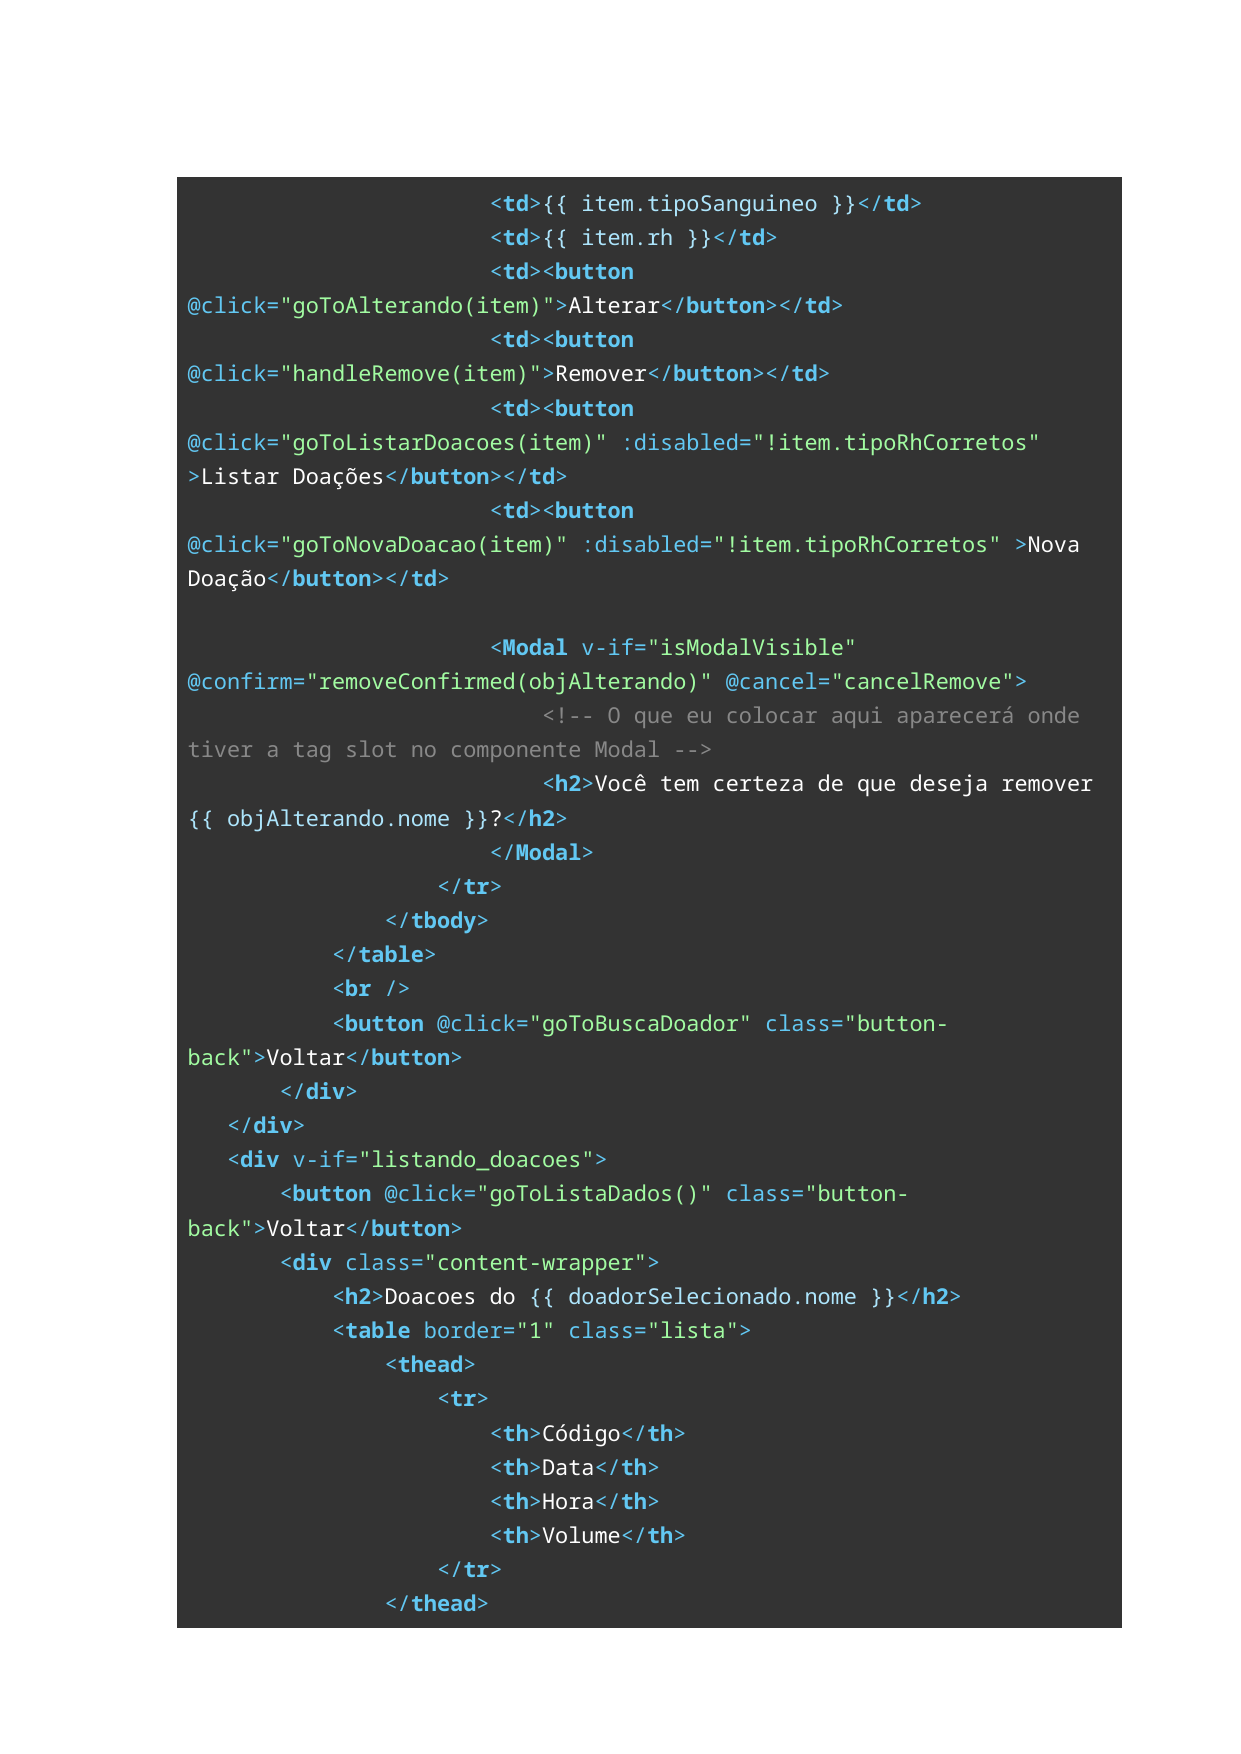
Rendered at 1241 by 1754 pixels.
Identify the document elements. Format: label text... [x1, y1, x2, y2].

table_header <td>{{ item.tipoSanguineo }}</td> <td>{{ item.rh }}</td> <td><button @click="goToAlterando(item)">Alterar</button></td> <td><button @click="handleRemove(item)">Remover</button></td> <td><button @click="goToListarDoacoes(item)" :disabled="!item.tipoRhCorretos" >Listar Doações</button></td> <td><button @click="goToNovaDoacao(item)" :disabled="!item.tipoRhCorretos" >Nova Doação</button></td> <Modal v-if="isModalVisible" @confirm="removeConfirmed(objAlterando)" @cancel="cancelRemove"> <!-- O que eu colocar aqui aparecerá onde tiver a tag slot no componente Modal --> <h2>Você tem certeza de que deseja remover {{ objAlterando.nome }}?</h2> </Modal> </tr> </tbody> </table> <br /> <button @click="goToBuscaDoador" class="button-back">Voltar</button> </div> </div> <div v-if="listando_doacoes"> <button @click="goToListaDados()" class="button-back">Voltar</button> <div class="content-wrapper"> <h2>Doacoes do {{ doadorSelecionado.nome }}</h2> <table border="1" class="lista"> <thead> <tr> <th>Código</th> <th>Data</th> <th>Hora</th> <th>Volume</th> </tr> </thead> [177, 177, 1122, 1628]
